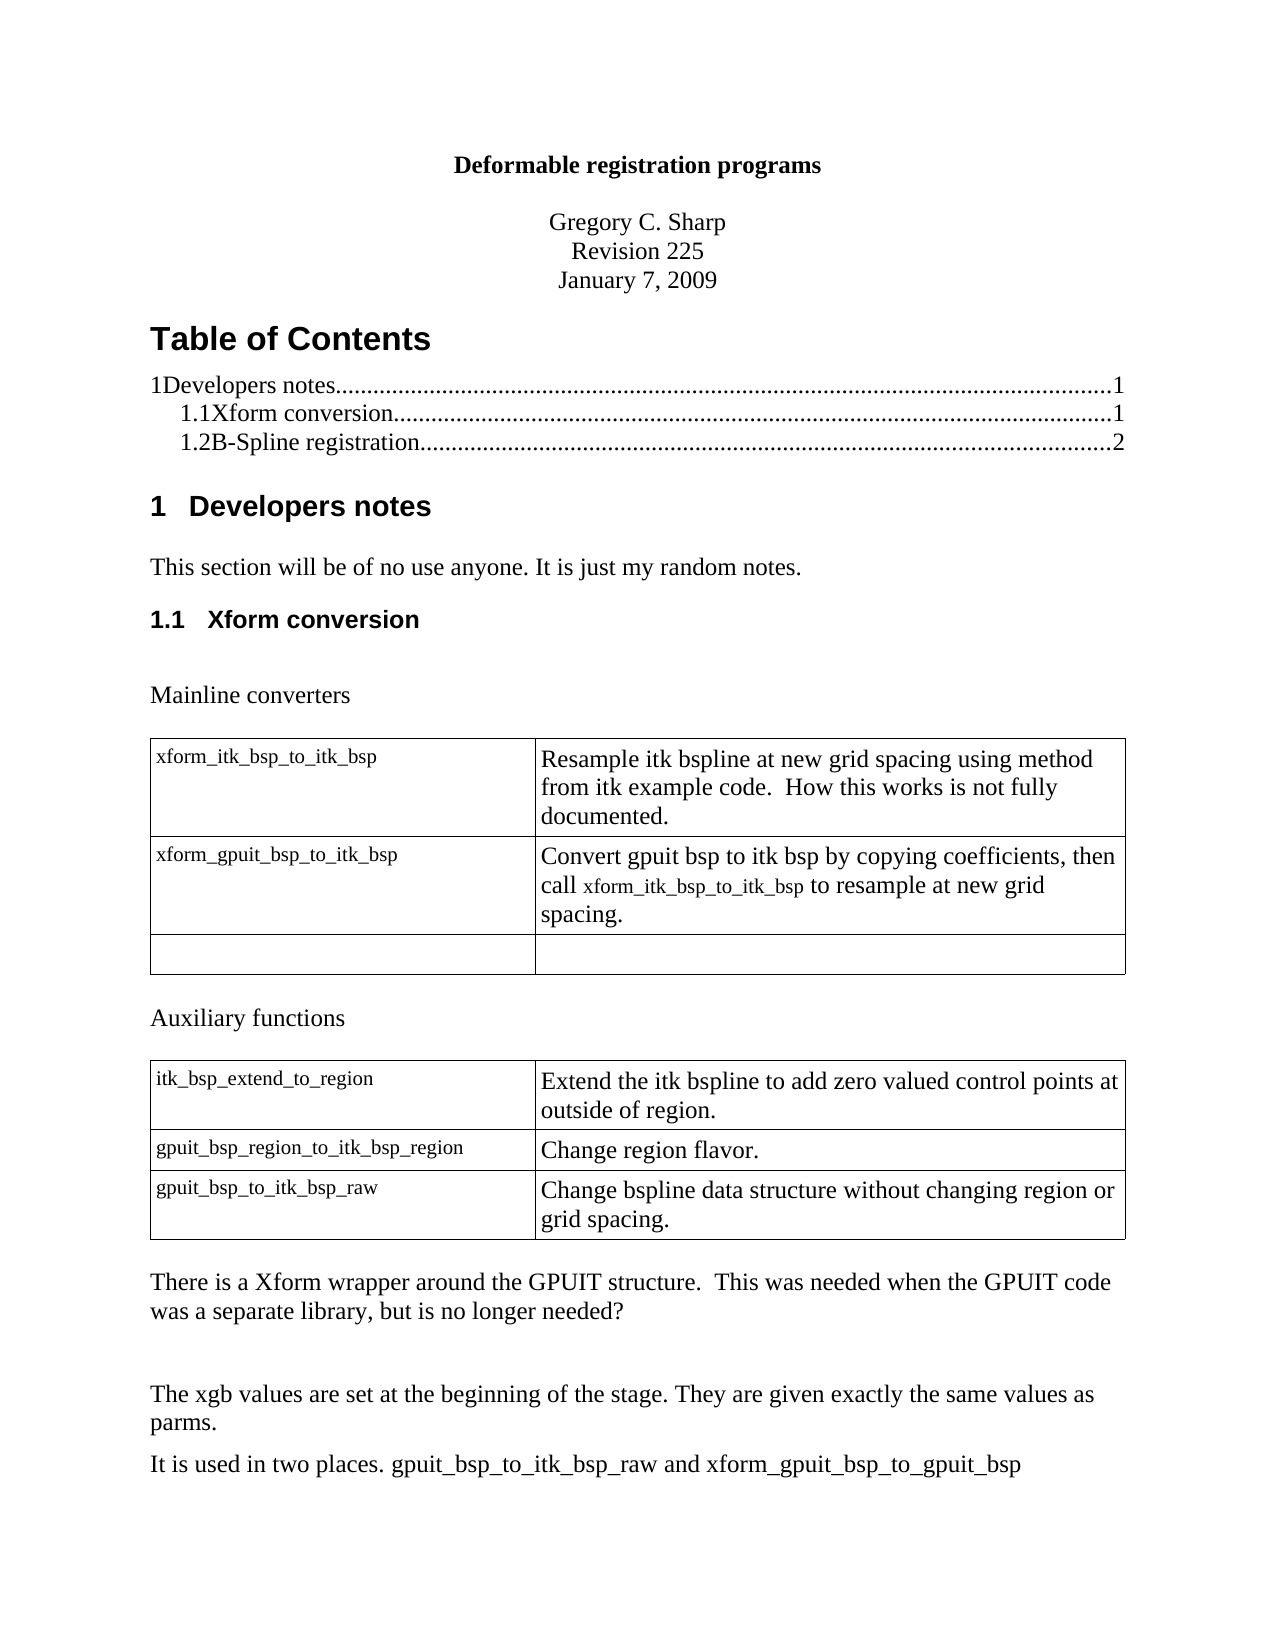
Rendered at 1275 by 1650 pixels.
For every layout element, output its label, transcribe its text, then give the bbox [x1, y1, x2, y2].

text 1.1Xform conversion 1 [179, 398, 1125, 427]
text 1.2B-Spline registration 2 [179, 427, 1125, 456]
table_header Extend the itk bspline to add zero valued control points at outside of region. [536, 1061, 1125, 1129]
text Mainline converters [150, 680, 1125, 709]
subtitle Xform conversion [150, 606, 1125, 634]
table_cell Convert gpuit bsp to itk bsp by copying coefficients, then call xform_itk_bsp_to_itk_bsp to resample at new grid spacing. [536, 837, 1125, 933]
table_cell Change bspline data structure without changing region or grid spacing. [536, 1171, 1125, 1238]
table_cell Change region flavor. [536, 1130, 1125, 1169]
subtitle Table of Contents [150, 319, 1125, 357]
table_header itk_bsp_extend_to_region [151, 1061, 535, 1129]
text The xgb values are set at the beginning of the stage. They are given exactly the same values as parms. [150, 1379, 1125, 1436]
table_cell gpuit_bsp_to_itk_bsp_raw [151, 1171, 535, 1238]
text Auxiliary functions [150, 1003, 1125, 1031]
table_cell gpuit_bsp_region_to_itk_bsp_region [151, 1130, 535, 1169]
text Gregory C. Sharp Revision 225 January 7, 2009 [150, 207, 1125, 294]
table_header Resample itk bspline at new grid spacing using method from itk example code. How this works is not fully documented. [536, 739, 1125, 836]
text 1Developers notes 1 [150, 370, 1125, 398]
text Deformable registration programs [150, 150, 1125, 179]
table_cell [151, 935, 535, 974]
text This section will be of no use anyone. It is just my random notes. [150, 552, 1125, 581]
text It is used in two places. gpuit_bsp_to_itk_bsp_raw and xform_gpuit_bsp_to_gpuit_bsp [150, 1449, 1125, 1477]
table_cell xform_gpuit_bsp_to_itk_bsp [151, 837, 535, 933]
table_header xform_itk_bsp_to_itk_bsp [151, 739, 535, 836]
table_cell [536, 935, 1125, 974]
subtitle Developers notes [150, 489, 1125, 523]
text There is a Xform wrapper around the GPUIT structure. This was needed when the GPUIT code was a separate library, but is no longer needed? [150, 1267, 1125, 1325]
